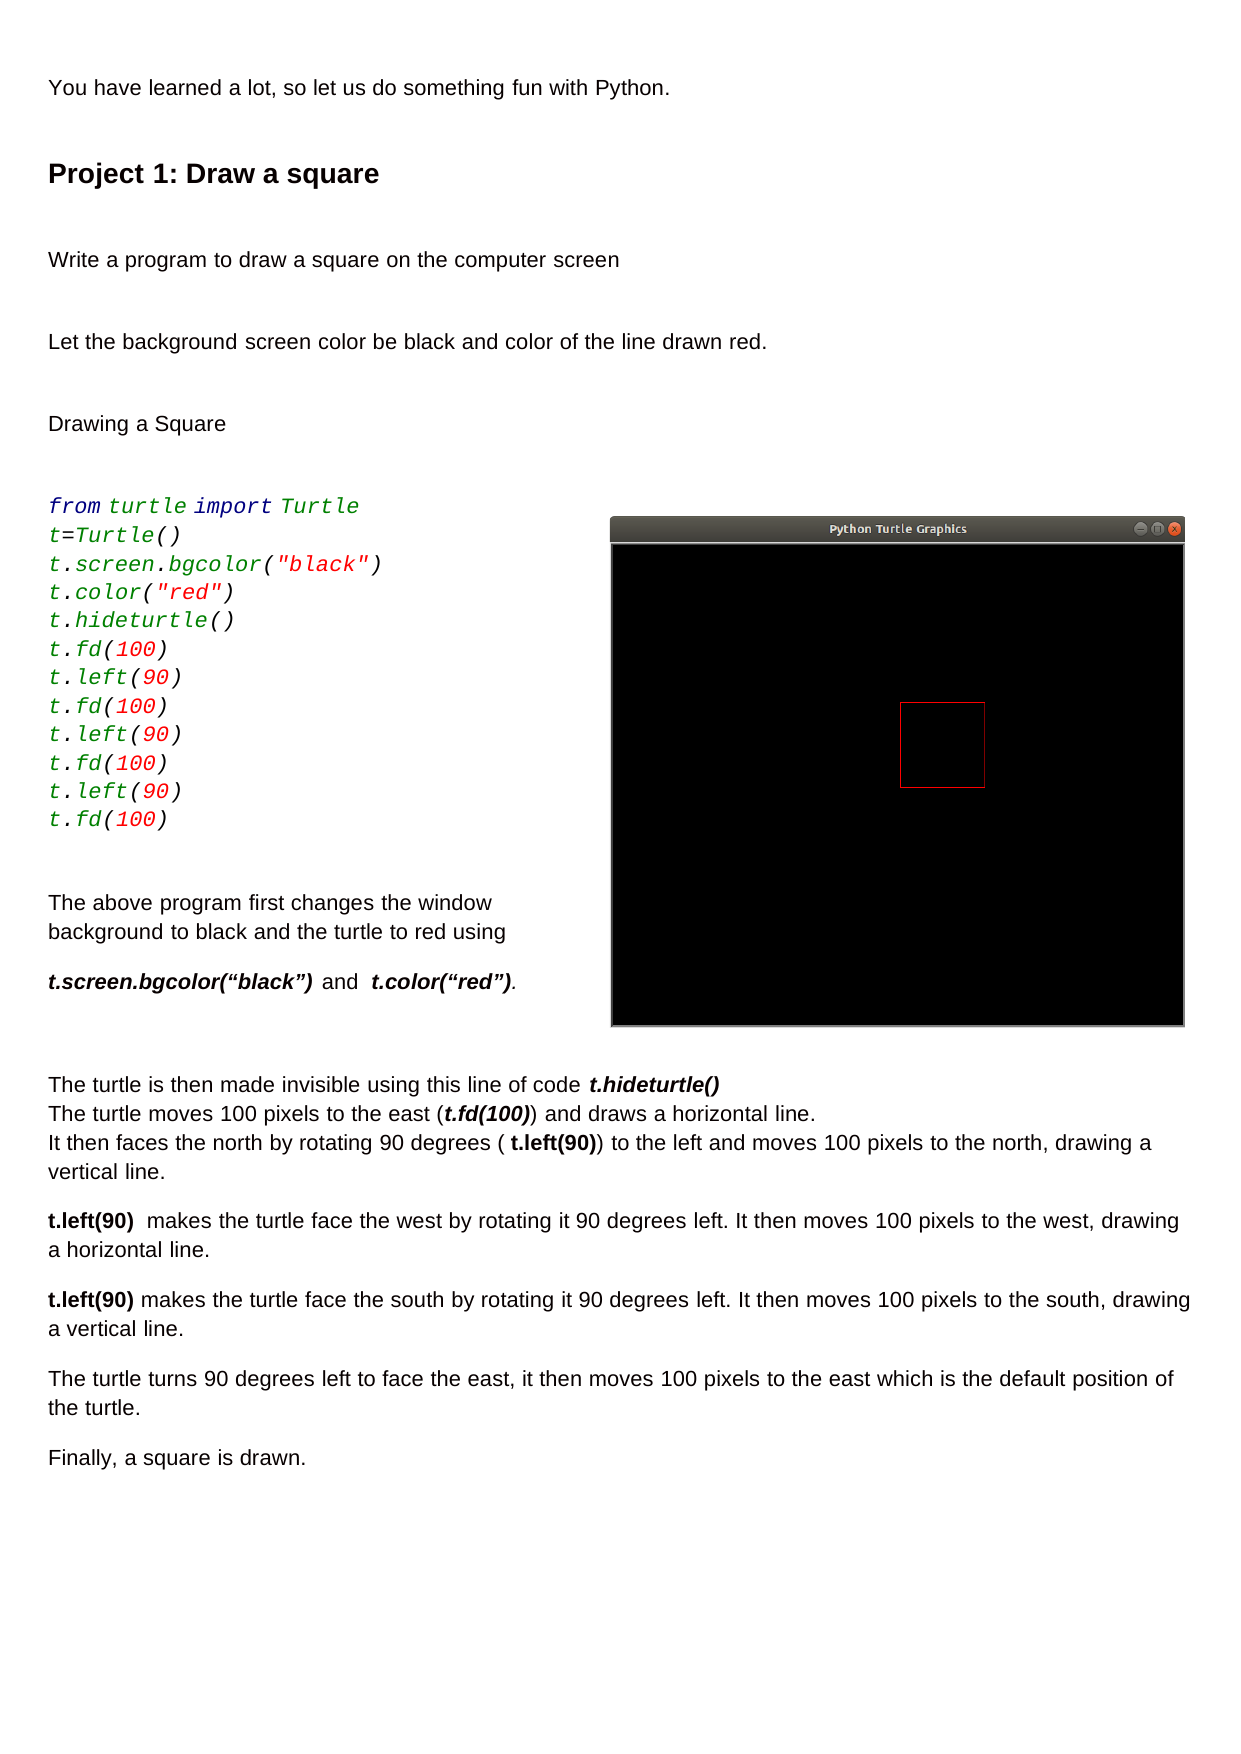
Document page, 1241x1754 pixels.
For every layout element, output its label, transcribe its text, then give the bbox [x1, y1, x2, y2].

text The turtle turns 90 degrees left to face the east, it then moves 100 pixels to the east which is the default position of the turtle. [48, 1366, 1192, 1420]
text The turtle moves 100 pixels to the east (t.fd(100)) and draws a horizontal line. [48, 1101, 1194, 1126]
text t.left(90) makes the turtle face the south by rotating it 90 degrees left. It then moves 100 pixels to the south, drawing a vertical line. [48, 1287, 1192, 1341]
text from turtle import Turtle [48, 493, 1192, 520]
text t.left(90) [48, 780, 609, 805]
text t.fd(100) [48, 752, 609, 777]
text t.fd(100) [48, 809, 609, 833]
text The above program first changes the window background to black and the turtle to red using [48, 890, 609, 944]
text t.screen.bgcolor("black") [48, 553, 609, 577]
text t.fd(100) [48, 695, 609, 720]
text Drawing a Square [48, 411, 1194, 436]
text t=Turtle() [48, 524, 609, 549]
text t.hideturtle() [48, 609, 609, 634]
text It then faces the north by rotating 90 degrees ( t.left(90)) to the left and moves 100 pixels to the north, drawing a vertical line. [48, 1129, 1192, 1184]
text t.fd(100) [48, 638, 609, 663]
text Finally, a square is drawn. [48, 1444, 1194, 1470]
text t.color("red") [48, 581, 609, 606]
text Write a program to draw a square on the computer screen [48, 247, 1194, 272]
text You have learned a lot, so let us do something fun with Python. [48, 75, 1194, 100]
picture [609, 516, 1185, 1028]
text t.screen.bgcolor(“black”) and t.color(“red”). [48, 969, 609, 994]
text Let the background screen color be black and color of the line drawn red. [48, 329, 1194, 354]
text Project 1: Draw a square [48, 157, 1194, 189]
text t.left(90) [48, 666, 609, 691]
text t.left(90) [48, 723, 609, 748]
text The turtle is then made invisible using this line of code t.hideturtle() [48, 1072, 1194, 1097]
text t.left(90) makes the turtle face the west by rotating it 90 degrees left. It then moves 100 pixels to the west, drawing a horizontal line. [48, 1208, 1192, 1262]
